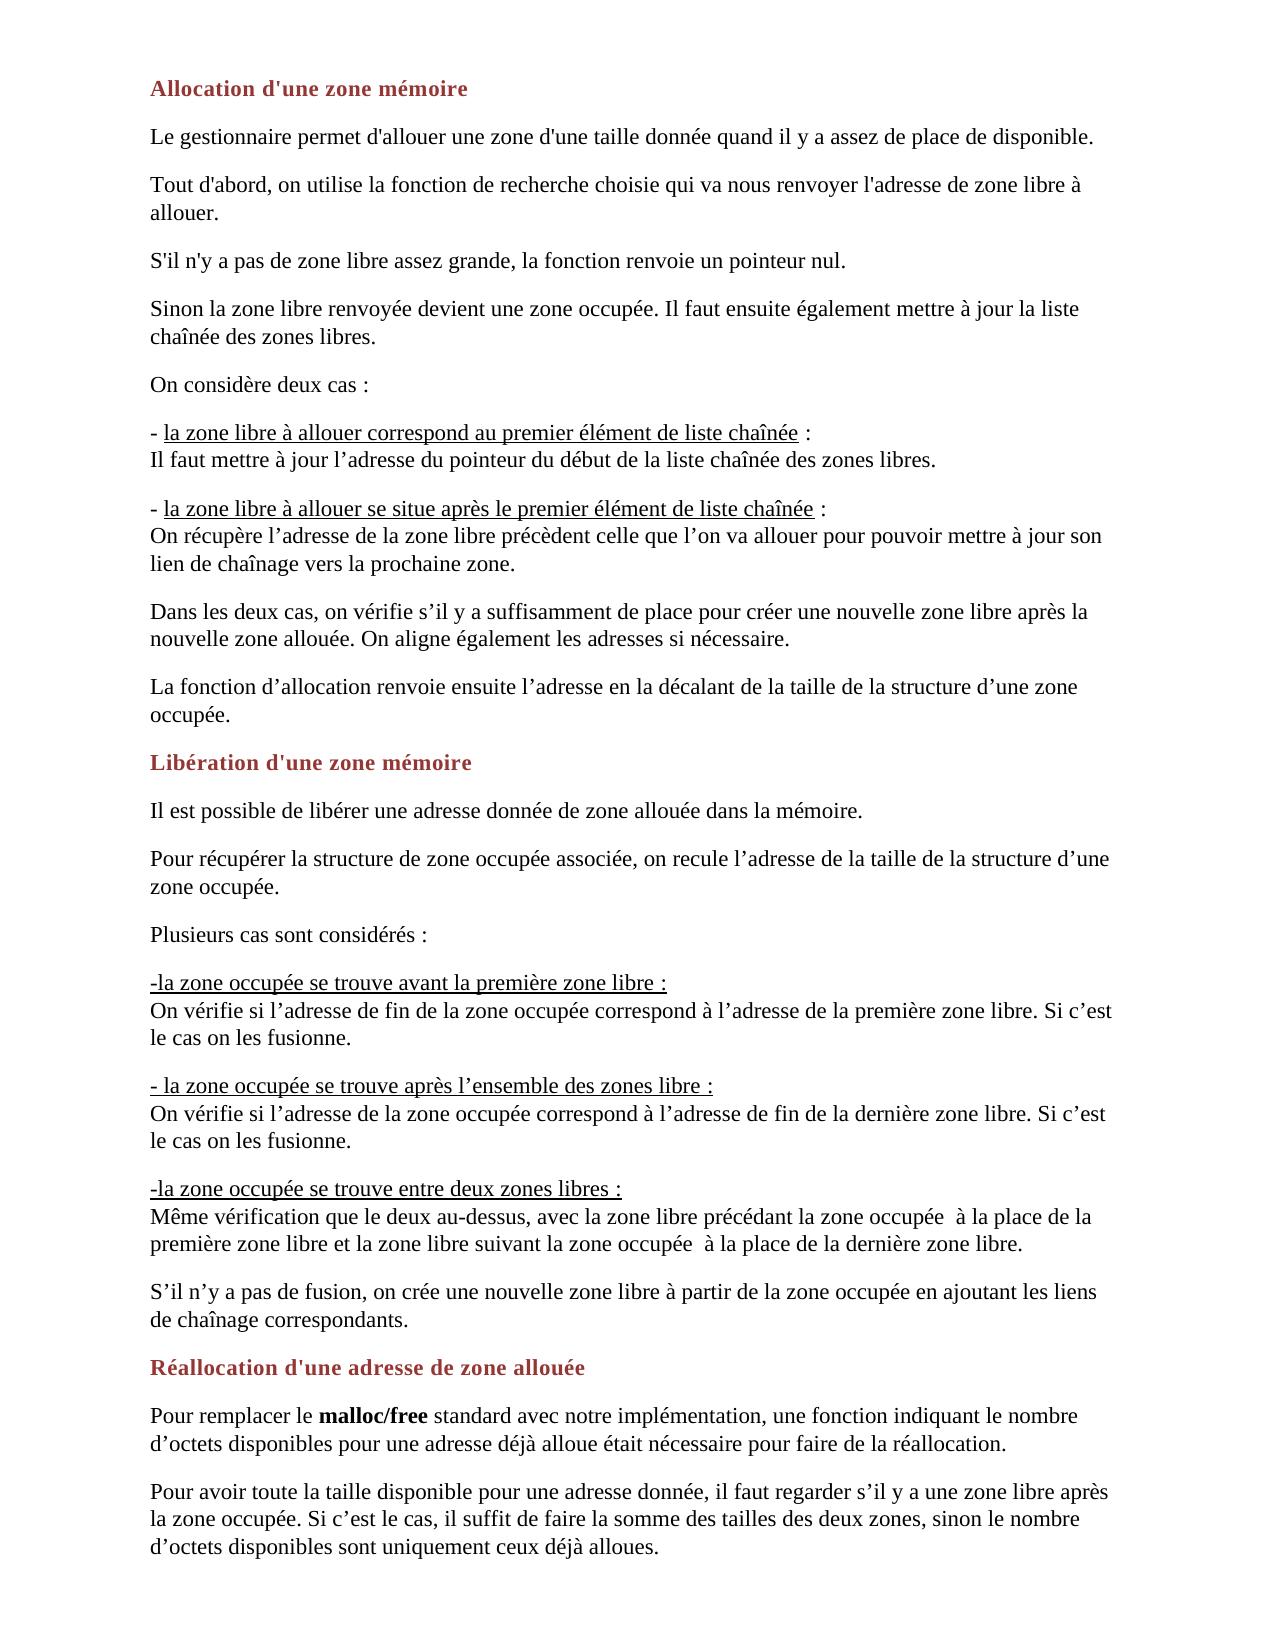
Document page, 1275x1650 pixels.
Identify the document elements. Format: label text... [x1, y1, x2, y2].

text Réallocation d'une adresse de zone allouée [150, 1354, 1125, 1380]
text Le gestionnaire permet d'allouer une zone d'une taille donnée quand il y a assez de place de disponible. [150, 123, 1125, 149]
text Même vérification que le deux au-dessus, avec la zone libre précédant la zone occupée à la place de la première zone libre et la zone libre suivant la zone occupée à la place de la dernière zone libre. [150, 1203, 1125, 1257]
text Allocation d'une zone mémoire [150, 75, 1125, 101]
text Pour récupérer la structure de zone occupée associée, on recule l’adresse de la taille de la structure d’une zone occupée. [150, 846, 1125, 899]
text On vérifie si l’adresse de fin de la zone occupée correspond à l’adresse de la première zone libre. Si c’est le cas on les fusionne. [150, 997, 1125, 1051]
text Il faut mettre à jour l’adresse du pointeur du début de la liste chaînée des zones libres. [150, 447, 1125, 473]
text On considère deux cas : [150, 371, 1125, 397]
text -la zone occupée se trouve entre deux zones libres : [150, 1175, 1125, 1202]
text Tout d'abord, on utilise la fonction de recherche choisie qui va nous renvoyer l'adresse de zone libre à allouer. [150, 171, 1125, 225]
text On récupère l’adresse de la zone libre précèdent celle que l’on va allouer pour pouvoir mettre à jour son lien de chaînage vers la prochaine zone. [150, 522, 1125, 576]
text Libération d'une zone mémoire [150, 749, 1125, 775]
text Pour remplacer le malloc/free standard avec notre implémentation, une fonction indiquant le nombre d’octets disponibles pour une adresse déjà alloue était nécessaire pour faire de la réallocation. [150, 1402, 1125, 1456]
text Pour avoir toute la taille disponible pour une adresse donnée, il faut regarder s’il y a une zone libre après la zone occupée. Si c’est le cas, il suffit de faire la somme des tailles des deux zones, sinon le nombre d’octets disponibles sont uniquement ceux déjà alloues. [150, 1478, 1125, 1559]
text Dans les deux cas, on vérifie s’il y a suffisamment de place pour créer une nouvelle zone libre après la nouvelle zone allouée. On aligne également les adresses si nécessaire. [150, 598, 1125, 652]
text - la zone occupée se trouve après l’ensemble des zones libre : [150, 1072, 1125, 1099]
text Sinon la zone libre renvoyée devient une zone occupée. Il faut ensuite également mettre à jour la liste chaînée des zones libres. [150, 295, 1125, 349]
text La fonction d’allocation renvoie ensuite l’adresse en la décalant de la taille de la structure d’une zone occupée. [150, 673, 1125, 727]
text - la zone libre à allouer se situe après le premier élément de liste chaînée : [150, 495, 1125, 521]
text S'il n'y a pas de zone libre assez grande, la fonction renvoie un pointeur nul. [150, 247, 1125, 273]
text S’il n’y a pas de fusion, on crée une nouvelle zone libre à partir de la zone occupée en ajoutant les liens de chaînage correspondants. [150, 1278, 1125, 1332]
text On vérifie si l’adresse de la zone occupée correspond à l’adresse de fin de la dernière zone libre. Si c’est le cas on les fusionne. [150, 1100, 1125, 1153]
text Il est possible de libérer une adresse donnée de zone allouée dans la mémoire. [150, 797, 1125, 824]
text - la zone libre à allouer correspond au premier élément de liste chaînée : [150, 419, 1125, 446]
text Plusieurs cas sont considérés : [150, 921, 1125, 947]
text -la zone occupée se trouve avant la première zone libre : [150, 969, 1125, 996]
